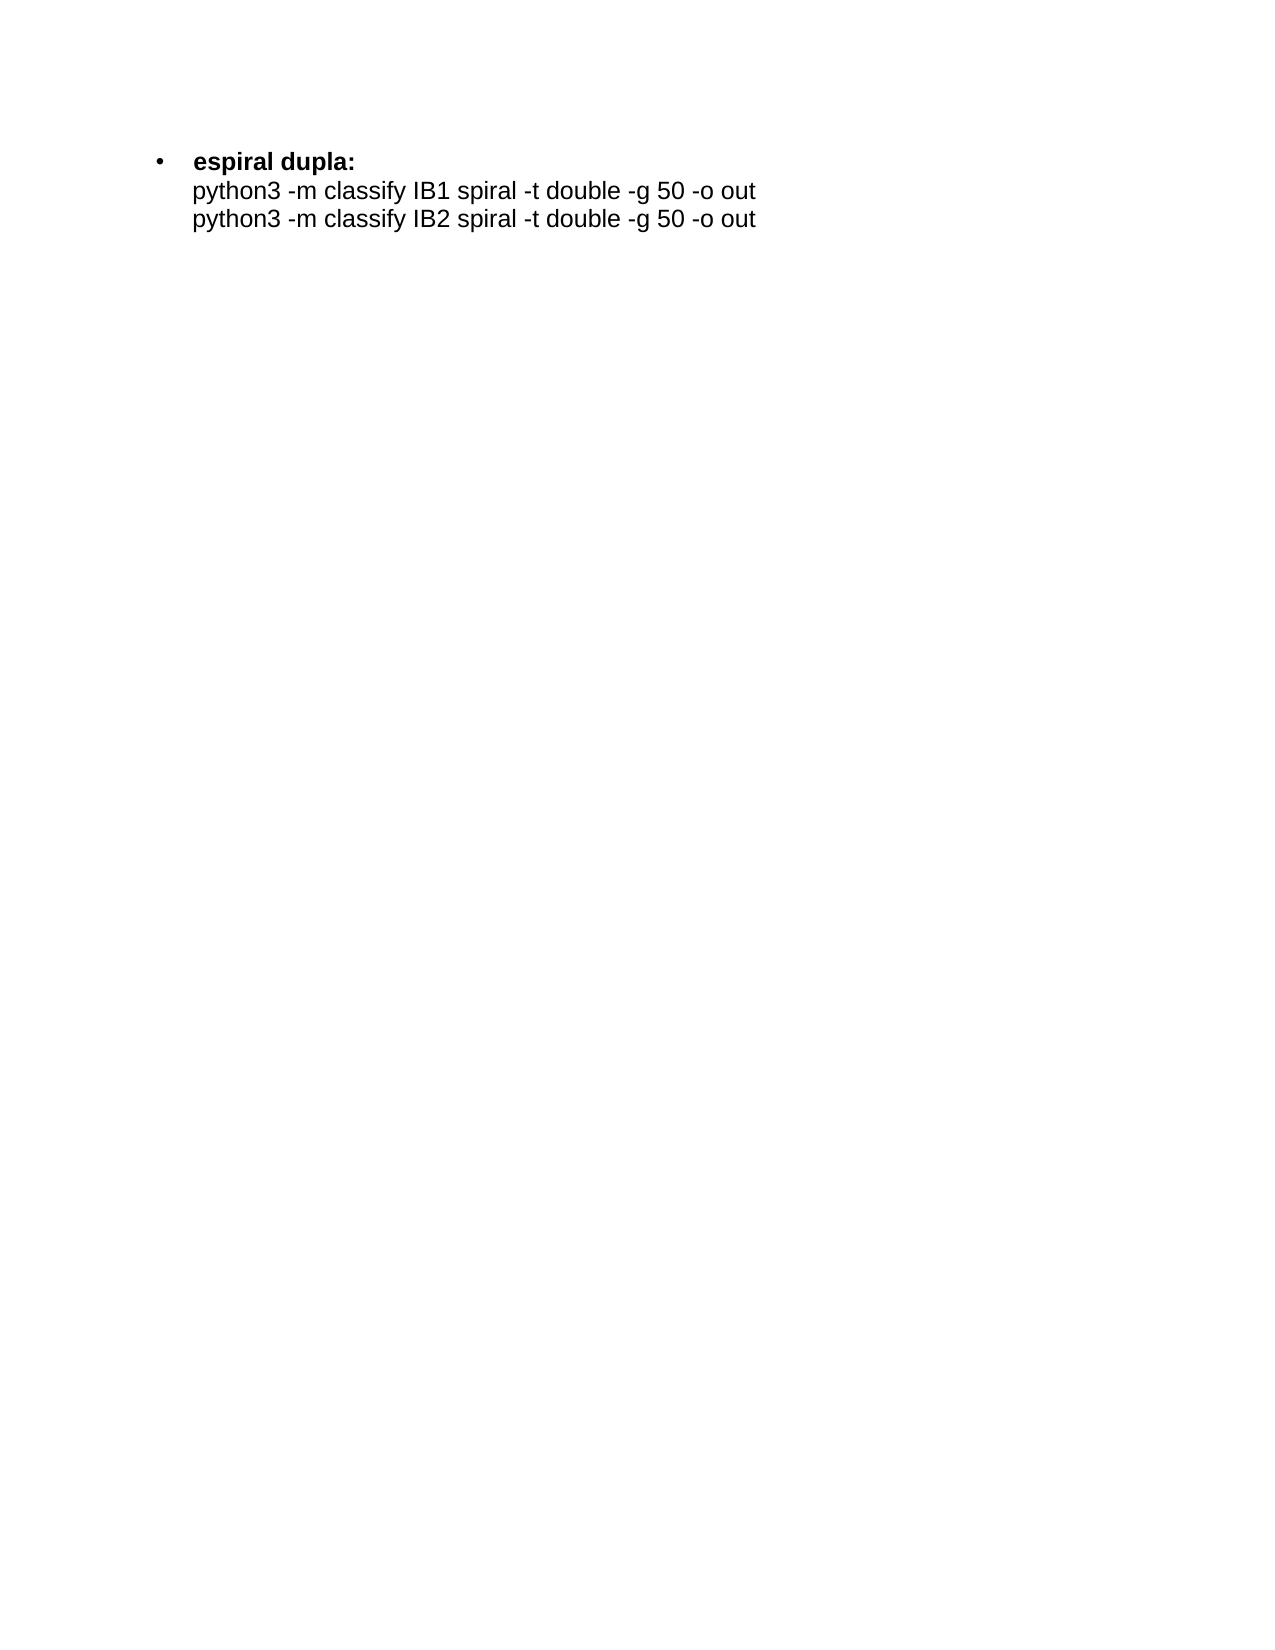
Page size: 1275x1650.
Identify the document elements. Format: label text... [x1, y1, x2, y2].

text python3 -m classify IB1 spiral -t double -g 50 -o out [118, 176, 1157, 204]
text python3 -m classify IB2 spiral -t double -g 50 -o out [118, 204, 1157, 233]
list espiral dupla: [156, 147, 1157, 176]
